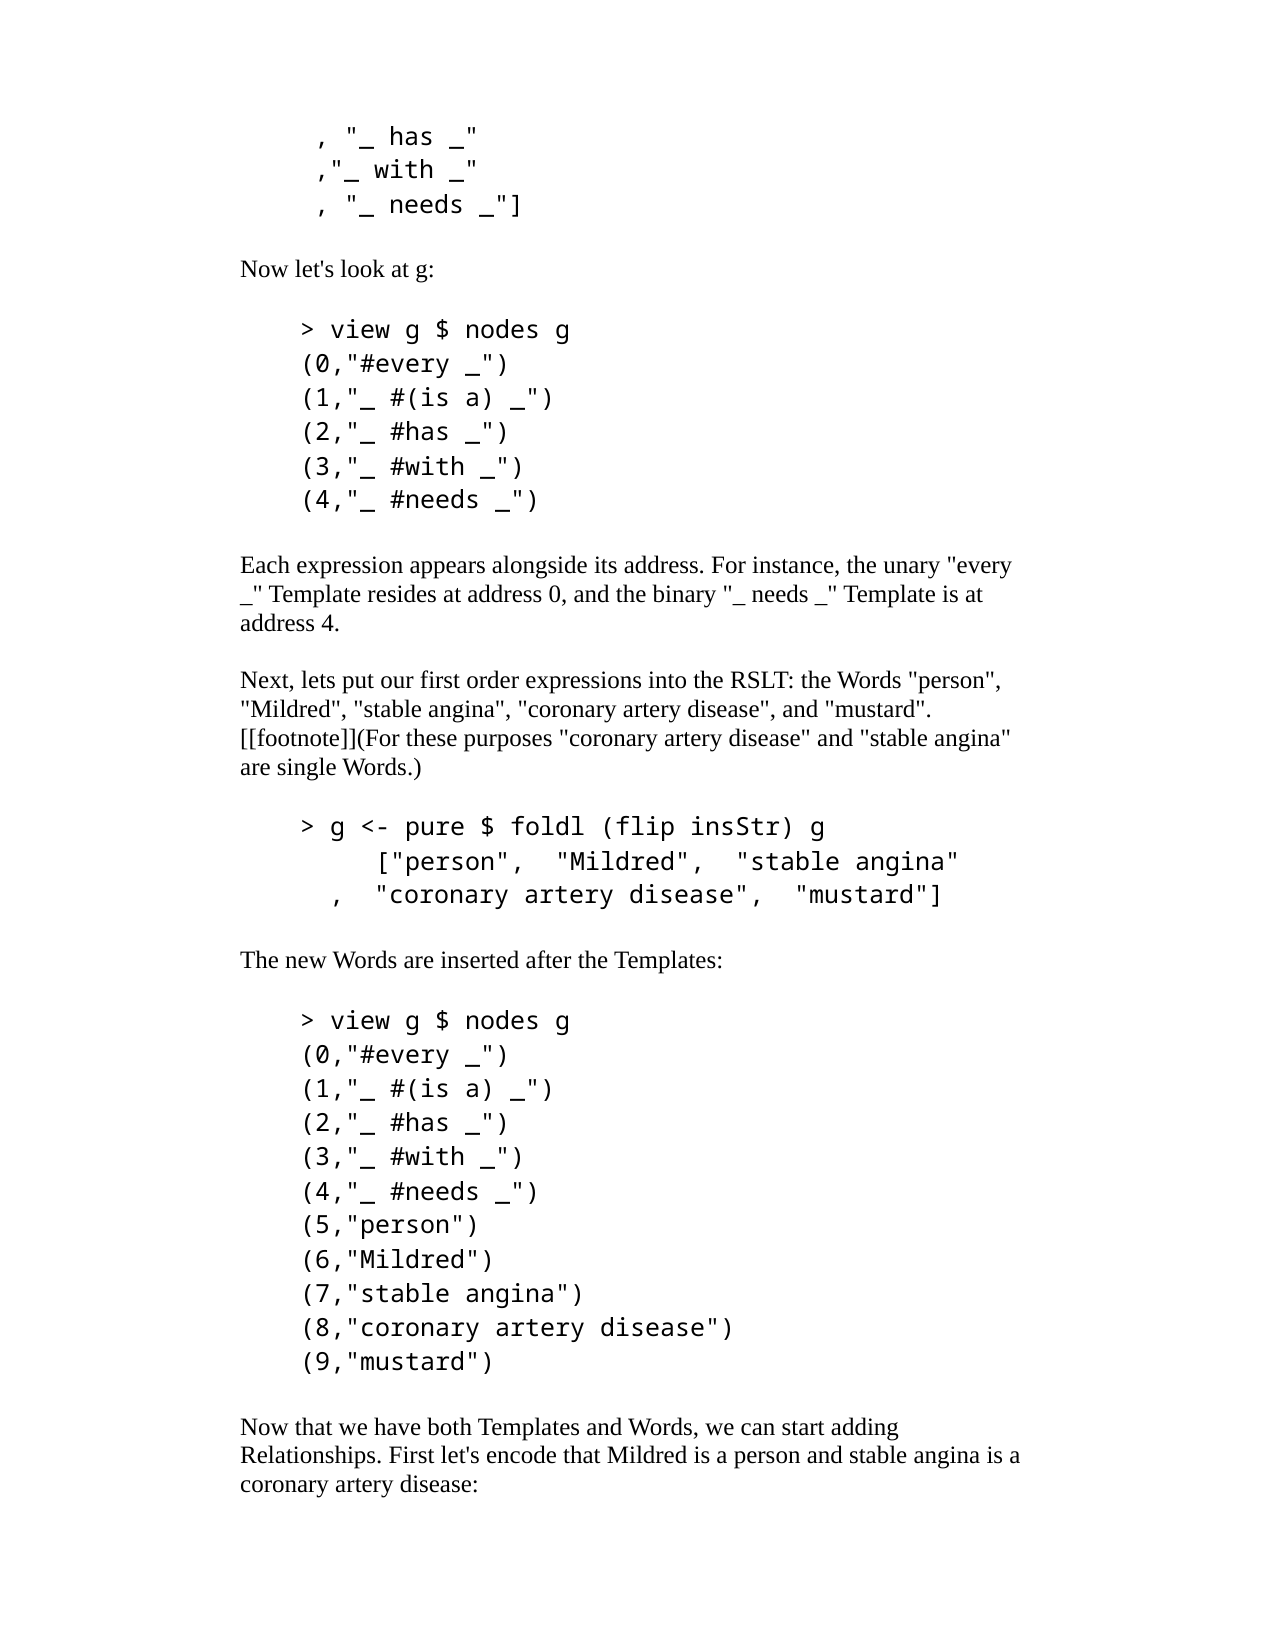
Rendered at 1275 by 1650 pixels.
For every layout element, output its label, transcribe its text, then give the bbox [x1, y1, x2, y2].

text , "coronary artery disease", "mustard"] [240, 877, 1035, 911]
text , "_ needs _"] [240, 186, 1035, 220]
text > view g $ nodes g [240, 1003, 1035, 1037]
text (0,"#every _") [240, 346, 1035, 380]
text (8,"coronary artery disease") [240, 1309, 1035, 1343]
text (7,"stable angina") [240, 1275, 1035, 1309]
text ["person", "Mildred", "stable angina" [240, 843, 1035, 877]
text (3,"_ #with _") [240, 448, 1035, 482]
text (1,"_ #(is a) _") [240, 380, 1035, 414]
text Now that we have both Templates and Words, we can start adding Relationships. First let's encode that Mildred is a person and stable angina is a coronary artery disease: [240, 1412, 1035, 1498]
text (6,"Mildred") [240, 1241, 1035, 1275]
text Each expression appears alongside its address. For instance, the unary "every _" Template resides at address 0, and the binary "_ needs _" Template is at address 4. [240, 550, 1035, 637]
text (3,"_ #with _") [240, 1139, 1035, 1173]
text (2,"_ #has _") [240, 1105, 1035, 1139]
text (0,"#every _") [240, 1037, 1035, 1071]
text (4,"_ #needs _") [240, 1173, 1035, 1207]
text (9,"mustard") [240, 1343, 1035, 1377]
text (2,"_ #has _") [240, 414, 1035, 448]
text > g <- pure $ foldl (flip insStr) g [240, 809, 1035, 843]
text (4,"_ #needs _") [240, 482, 1035, 516]
text The new Words are inserted after the Templates: [240, 945, 1035, 974]
text (5,"person") [240, 1207, 1035, 1241]
text > view g $ nodes g [240, 312, 1035, 346]
text ,"_ with _" [240, 152, 1035, 186]
text Next, lets put our first order expressions into the RSLT: the Words "person", "Mildred", "stable angina", "coronary artery disease", and "mustard". [[footnote]](For these purposes "coronary artery disease" and "stable angina" are single Words.) [240, 665, 1035, 780]
text Now let's look at g: [240, 254, 1035, 283]
text , "_ has _" [240, 118, 1035, 152]
text (1,"_ #(is a) _") [240, 1071, 1035, 1105]
